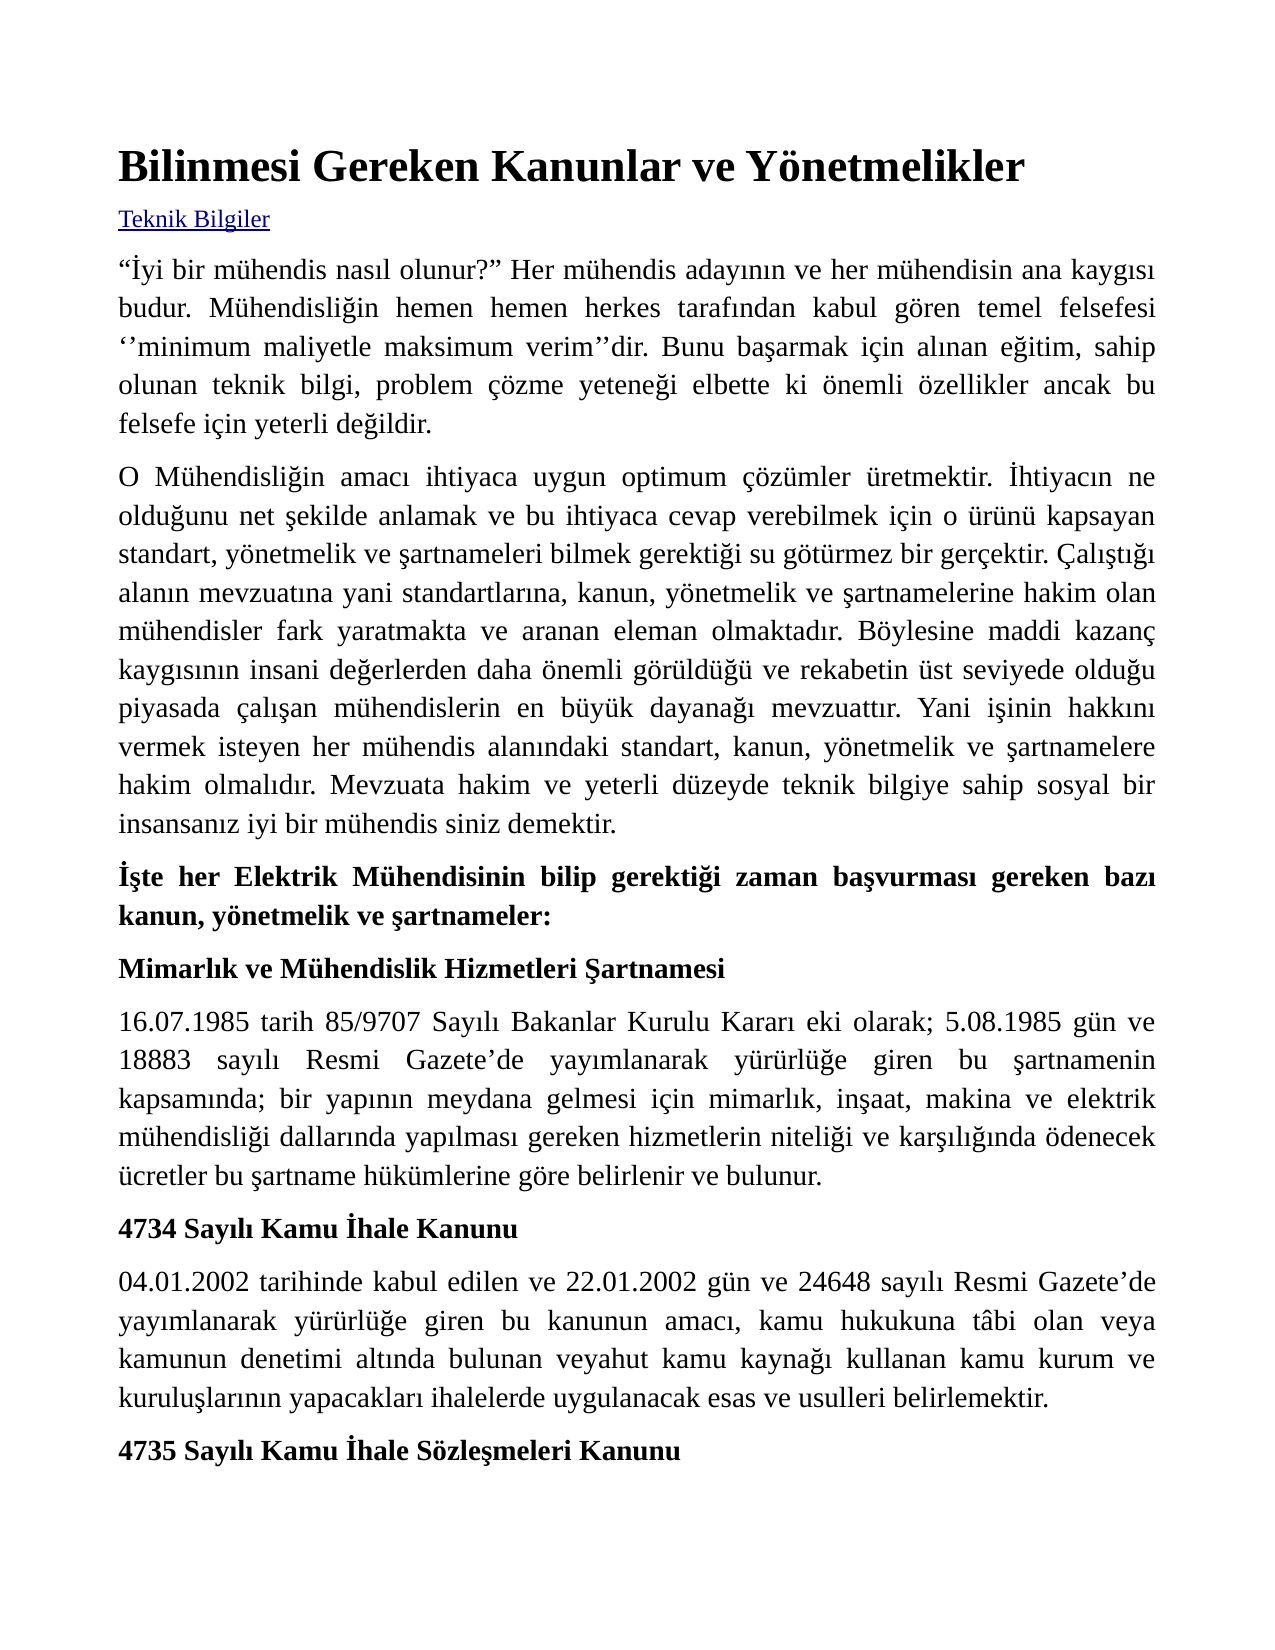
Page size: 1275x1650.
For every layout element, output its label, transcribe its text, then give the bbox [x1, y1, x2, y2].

text 04.01.2002 tarihinde kabul edilen ve 22.01.2002 gün ve 24648 sayılı Resmi Gazete’de yayımlanarak yürürlüğe giren bu kanunun amacı, kamu hukukuna tâbi olan veya kamunun denetimi altında bulunan veyahut kamu kaynağı kullanan kamu kurum ve kuruluşlarının yapacakları ihalelerde uygulanacak esas ve usulleri belirlemektir. [118, 1264, 1157, 1413]
text Teknik Bilgiler [118, 204, 1157, 233]
text İşte her Elektrik Mühendisinin bilip gerektiği zaman başvurması gereken bazı kanun, yönetmelik ve şartnameler: [118, 859, 1157, 931]
text 16.07.1985 tarih 85/9707 Sayılı Bakanlar Kurulu Kararı eki olarak; 5.08.1985 gün ve 18883 sayılı Resmi Gazete’de yayımlanarak yürürlüğe giren bu şartnamenin kapsamında; bir yapının meydana gelmesi için mimarlık, inşaat, makina ve elektrik mühendisliği dallarında yapılması gereken hizmetlerin niteliği ve karşılığında ödenecek ücretler bu şartname hükümlerine göre belirlenir ve bulunur. [118, 1004, 1157, 1192]
text “İyi bir mühendis nasıl olunur?” Her mühendis adayının ve her mühendisin ana kaygısı budur. Mühendisliğin hemen hemen herkes tarafından kabul gören temel felsefesi ‘’minimum maliyetle maksimum verim’’dir. Bunu başarmak için alınan eğitim, sahip olunan teknik bilgi, problem çözme yeteneği elbette ki önemli özellikler ancak bu felsefe için yeterli değildir. [118, 252, 1157, 439]
subtitle Bilinmesi Gereken Kanunlar ve Yönetmelikler [118, 139, 1157, 192]
text O Mühendisliğin amacı ihtiyaca uygun optimum çözümler üretmektir. İhtiyacın ne olduğunu net şekilde anlamak ve bu ihtiyaca cevap verebilmek için o ürünü kapsayan standart, yönetmelik ve şartnameleri bilmek gerektiği su götürmez bir gerçektir. Çalıştığı alanın mevzuatına yani standartlarına, kanun, yönetmelik ve şartnamelerine hakim olan mühendisler fark yaratmakta ve aranan eleman olmaktadır. Böylesine maddi kazanç kaygısının insani değerlerden daha önemli görüldüğü ve rekabetin üst seviyede olduğu piyasada çalışan mühendislerin en büyük dayanağı mevzuattır. Yani işinin hakkını vermek isteyen her mühendis alanındaki standart, kanun, yönetmelik ve şartnamelere hakim olmalıdır. Mevzuata hakim ve yeterli düzeyde teknik bilgiye sahip sosyal bir insansanız iyi bir mühendis siniz demektir. [118, 459, 1157, 839]
text 4735 Sayılı Kamu İhale Sözleşmeleri Kanunu [118, 1433, 1157, 1467]
text 4734 Sayılı Kamu İhale Kanunu [118, 1211, 1157, 1245]
text Mimarlık ve Mühendislik Hizmetleri Şartnamesi [118, 951, 1157, 984]
